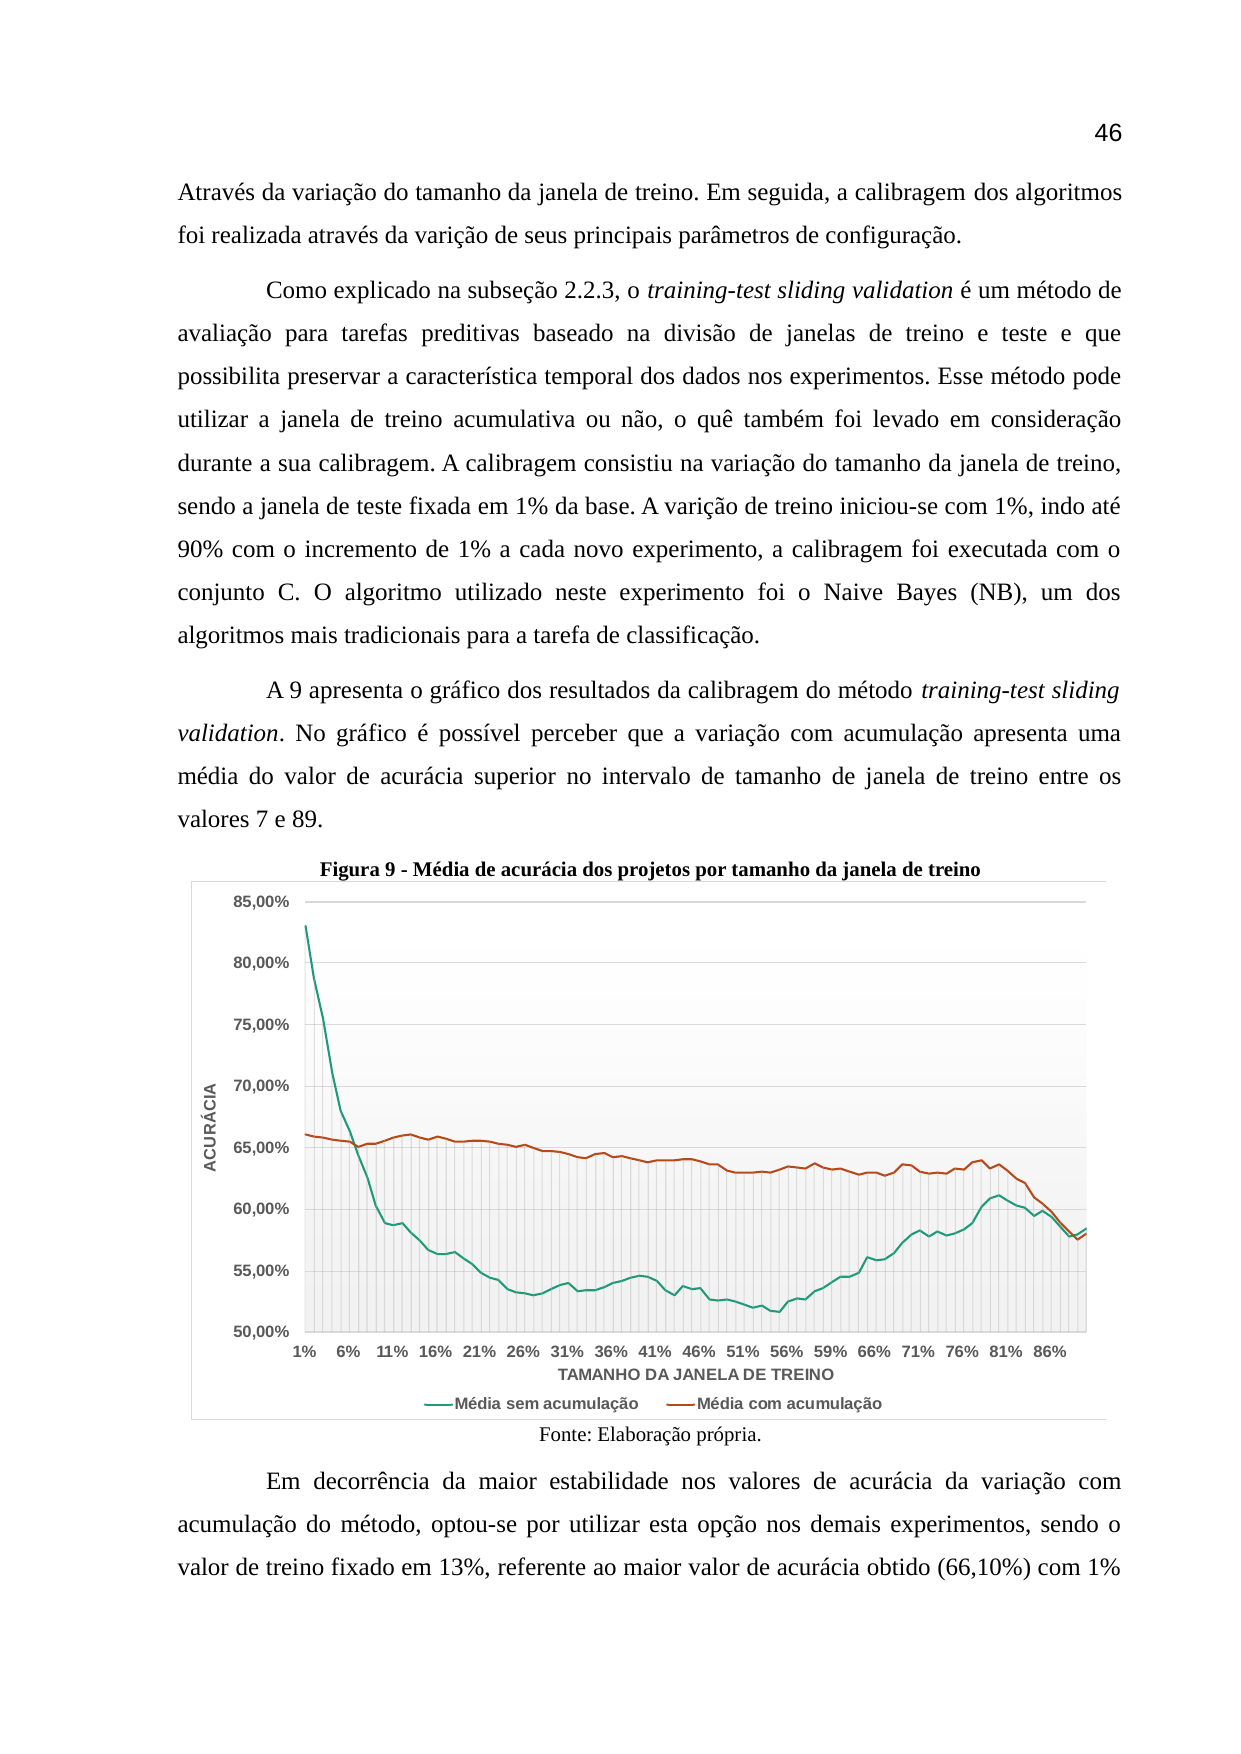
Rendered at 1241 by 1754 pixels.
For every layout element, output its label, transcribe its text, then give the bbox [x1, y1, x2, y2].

text Fonte: Elaboração própria. [184, 881, 1116, 1446]
text [184, 1446, 1116, 1452]
text Através da variação do tamanho da janela de treino. Em seguida, a calibragem dos algoritmos foi realizada através da varição de seus principais parâmetros de configuração. [177, 177, 1122, 249]
text Em decorrência da maior estabilidade nos valores de acurácia da variação com acumulação do método, optou-se por utilizar esta opção nos demais experimentos, sendo o valor de treino fixado em 13%, referente ao maior valor de acurácia obtido (66,10%) com 1% [177, 859, 1122, 1581]
text Figura 9 - Média de acurácia dos projetos por tamanho da janela de treino [184, 857, 1116, 881]
text Como explicado na subseção 2.2.3, o training-test sliding validation é um método de avaliação para tarefas preditivas baseado na divisão de janelas de treino e teste e que possibilita preservar a característica temporal dos dados nos experimentos. Esse método pode utilizar a janela de treino acumulativa ou não, o quê também foi levado em consideração durante a sua calibragem. A calibragem consistiu na variação do tamanho da janela de treino, sendo a janela de teste fixada em 1% da base. A varição de treino iniciou-se com 1%, indo até 90% com o incremento de 1% a cada novo experimento, a calibragem foi executada com o conjunto C. O algoritmo utilizado neste experimento foi o Naive Bayes (NB), um dos algoritmos mais tradicionais para a tarefa de classificação. [177, 275, 1122, 649]
text A Figura 9 apresenta o gráfico dos resultados da calibragem do método training-test sliding validation. No gráfico é possível perceber que a variação com acumulação apresenta uma média do valor de acurácia superior no intervalo de tamanho de janela de treino entre os valores 7 e 89. [177, 675, 1122, 833]
